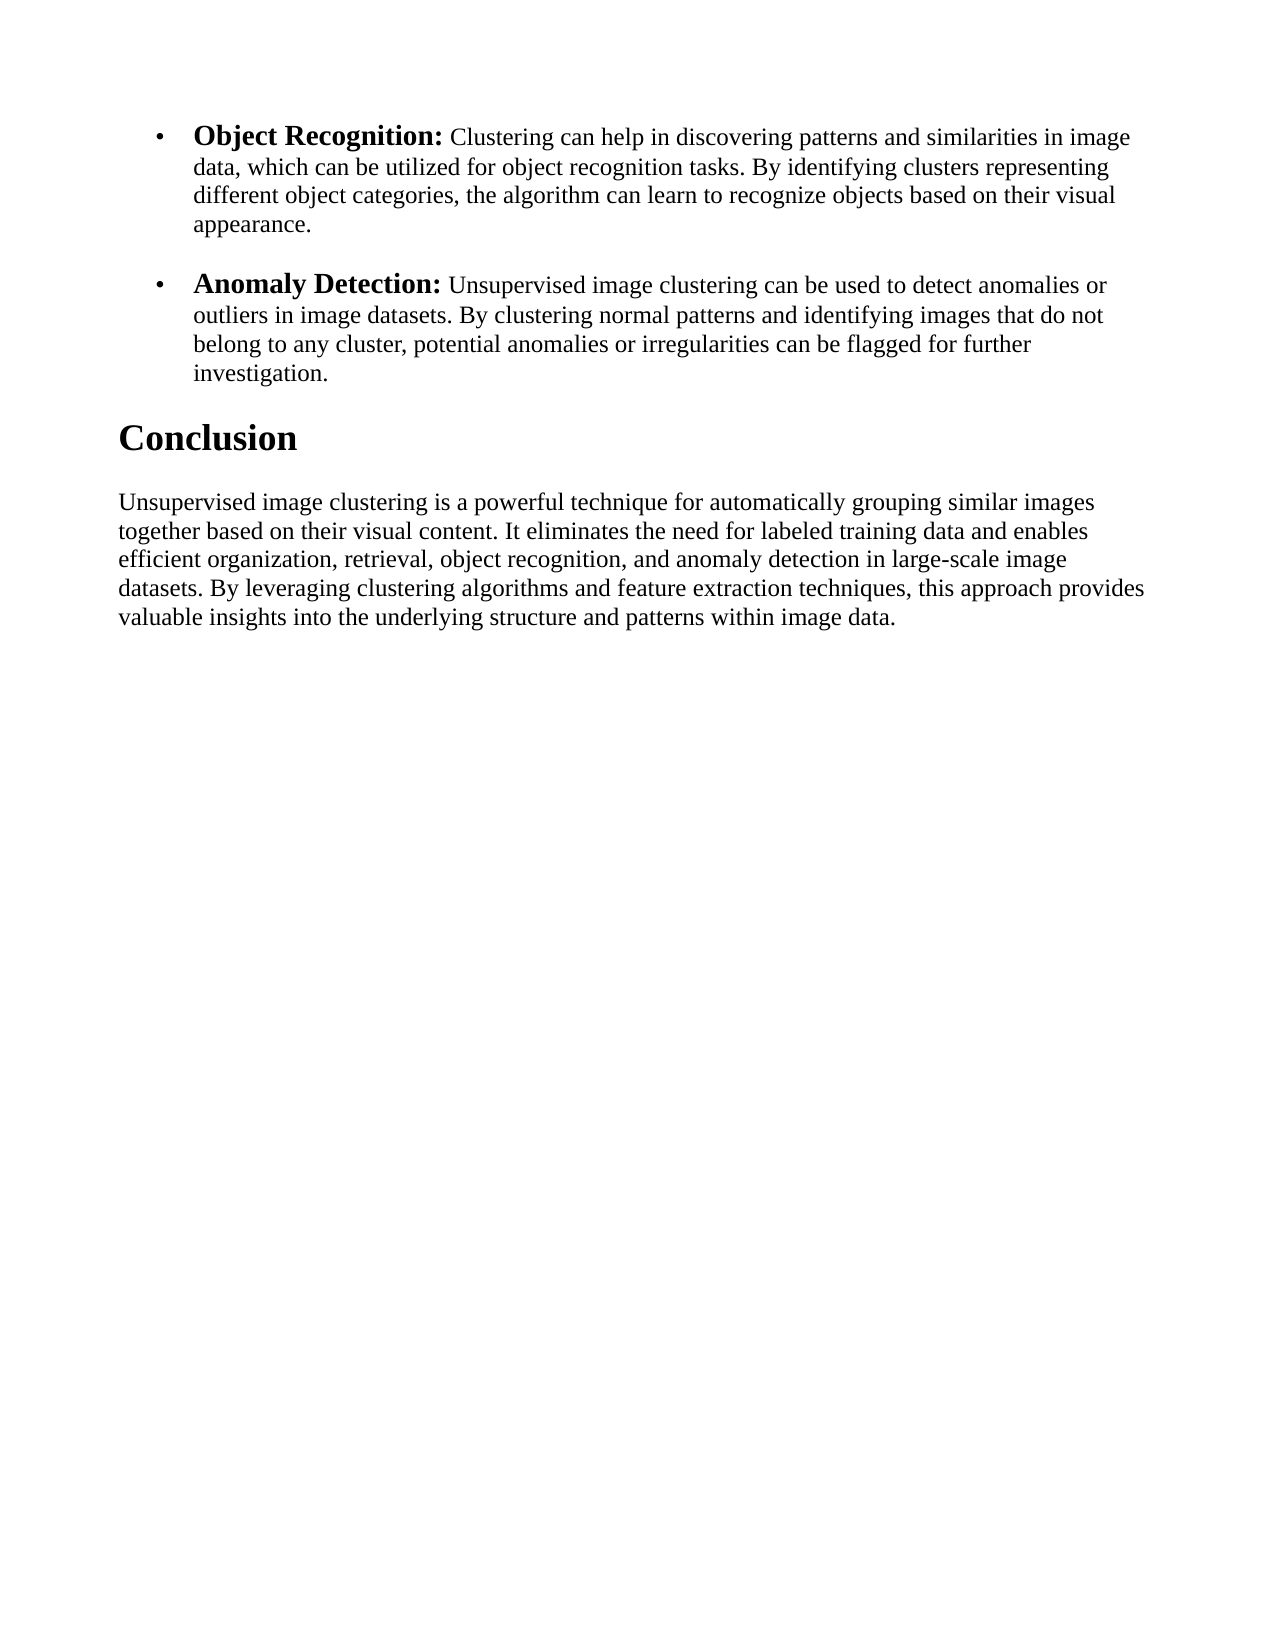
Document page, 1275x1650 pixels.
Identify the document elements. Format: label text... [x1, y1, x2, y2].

list Anomaly Detection: Unsupervised image clustering can be used to detect anomalies or outliers in image datasets. By clustering normal patterns and identifying images that do not belong to any cluster, potential anomalies or irregularities can be flagged for further investigation. [156, 267, 1157, 386]
text Unsupervised image clustering is a powerful technique for automatically grouping similar images together based on their visual content. It eliminates the need for labeled training data and enables efficient organization, retrieval, object recognition, and anomaly detection in large-scale image datasets. By leveraging clustering algorithms and feature extraction techniques, this approach provides valuable insights into the underlying structure and patterns within image data. [118, 487, 1157, 631]
text Conclusion [118, 415, 1157, 458]
list Object Recognition: Clustering can help in discovering patterns and similarities in image data, which can be utilized for object recognition tasks. By identifying clusters representing different object categories, the algorithm can learn to recognize objects based on their visual appearance. [156, 118, 1157, 238]
